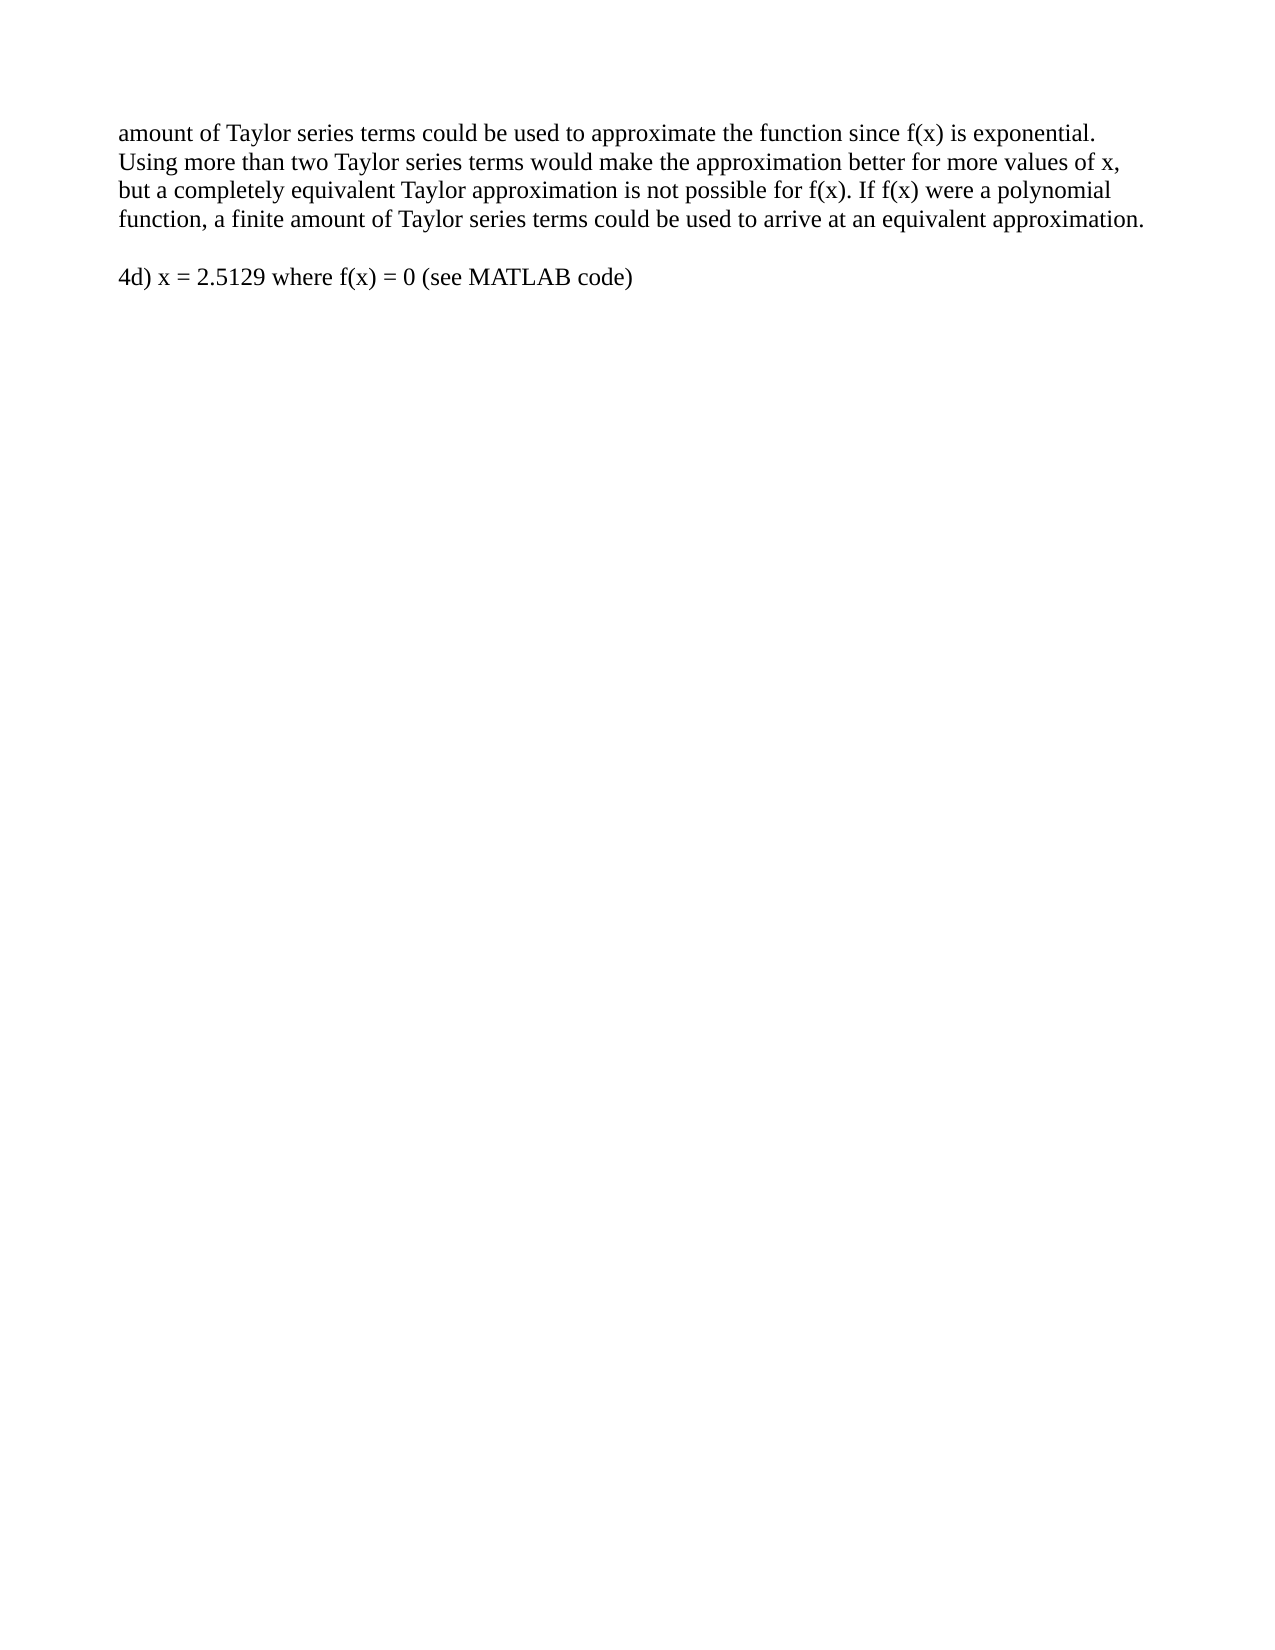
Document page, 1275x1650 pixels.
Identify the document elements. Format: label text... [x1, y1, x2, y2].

text amount of Taylor series terms could be used to approximate the function since f(x) is exponential. Using more than two Taylor series terms would make the approximation better for more values of x, but a completely equivalent Taylor approximation is not possible for f(x). If f(x) were a polynomial function, a finite amount of Taylor series terms could be used to arrive at an equivalent approximation. [118, 118, 1157, 233]
text 4d) x = 2.5129 where f(x) = 0 (see MATLAB code) [118, 262, 1157, 291]
